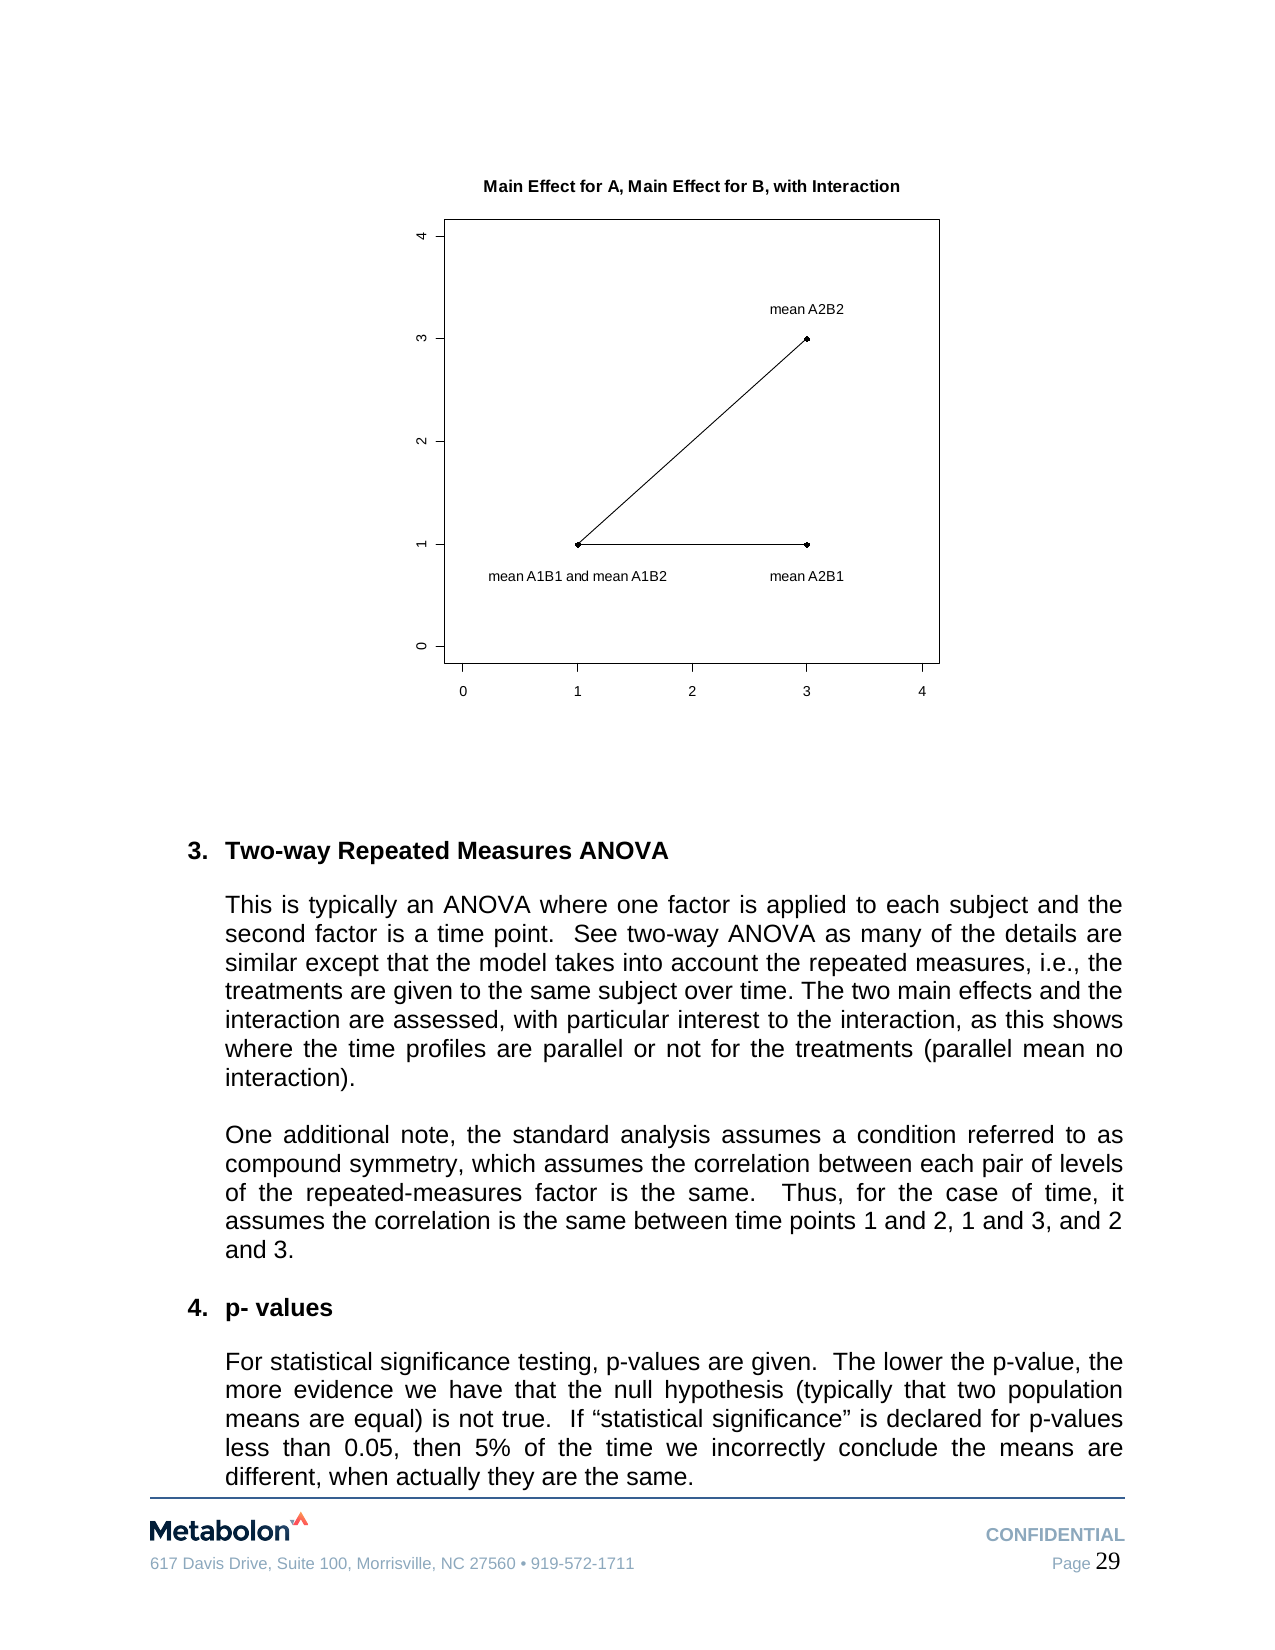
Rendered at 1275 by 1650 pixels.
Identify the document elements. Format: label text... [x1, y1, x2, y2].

list p- values [187, 1293, 1125, 1321]
list One additional note, the standard analysis assumes a condition referred to as compound symmetry, which assumes the correlation between each pair of levels of the repeated-measures factor is the same. Thus, for the case of time, it assumes the correlation is the same between time points 1 and 2, 1 and 3, and 2 and 3. [225, 1120, 1125, 1264]
list Two-way Repeated Measures ANOVA [187, 836, 1125, 865]
list For statistical significance testing, p-values are given. The lower the p-value, the more evidence we have that the null hypothesis (typically that two population means are equal) is not true. If “statistical significance” is declared for p-values less than 0.05, then 5% of the time we incorrectly conclude the means are different, when actually they are the same. [225, 1346, 1125, 1490]
list This is typically an ANOVA where one factor is applied to each subject and the second factor is a time point. See two-way ANOVA as many of the details are similar except that the model takes into account the repeated measures, i.e., the treatments are given to the same subject over time. The two main effects and the interaction are assessed, with particular interest to the interaction, as this shows where the time profiles are parallel or not for the treatments (parallel mean no interaction). [225, 890, 1125, 1091]
picture [150, 1511, 309, 1541]
